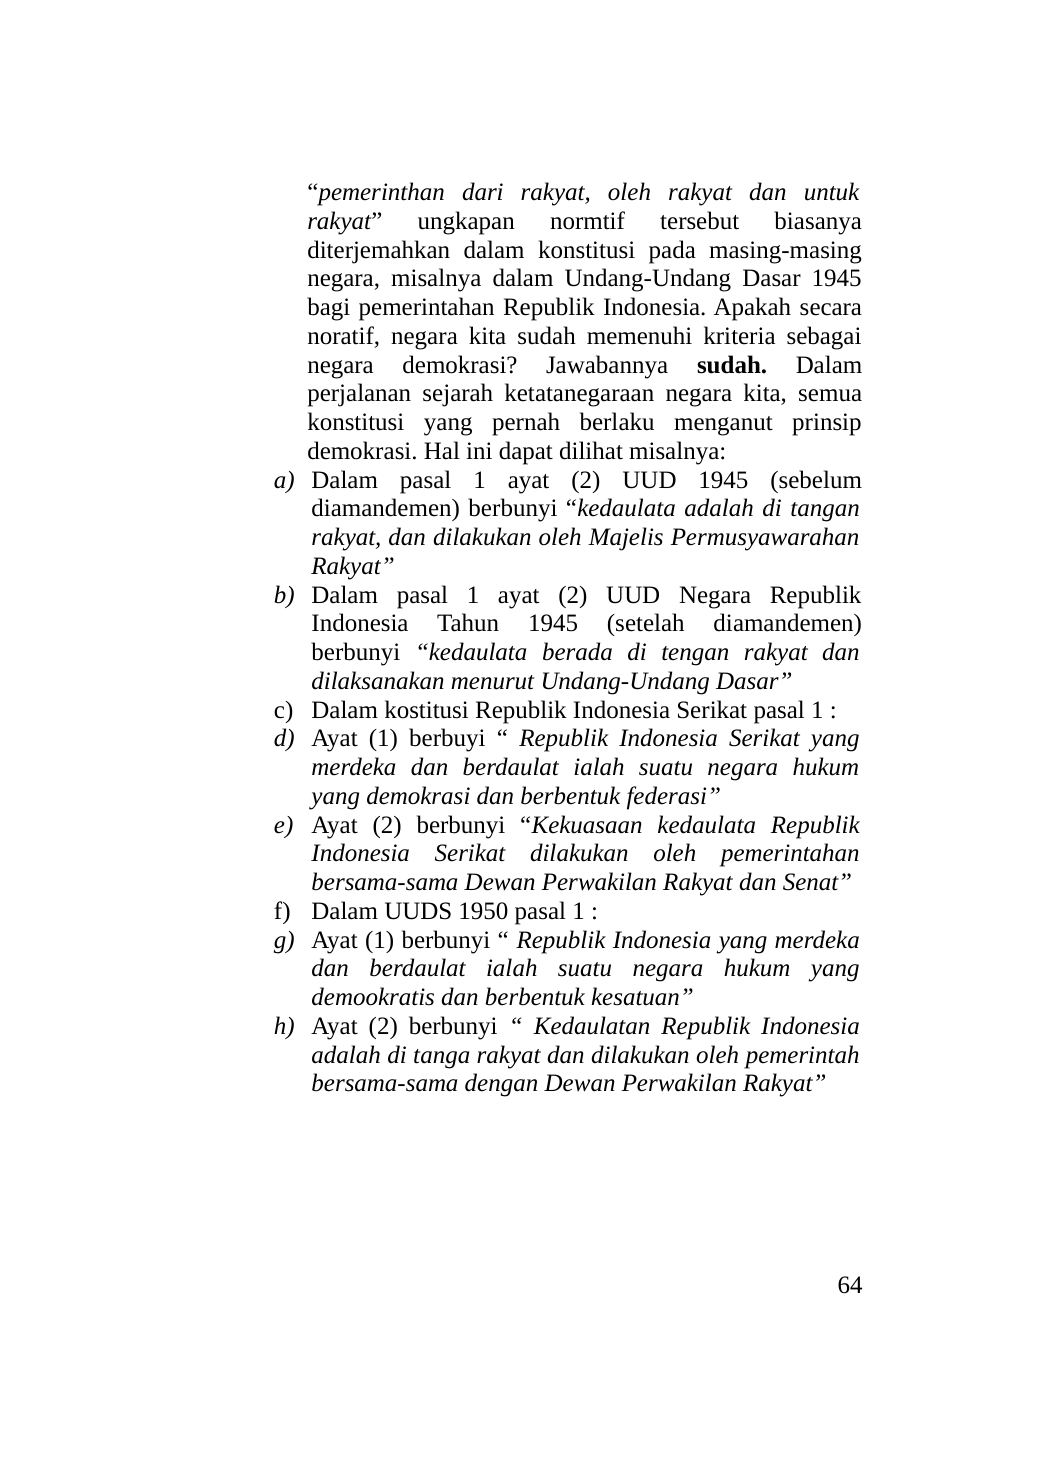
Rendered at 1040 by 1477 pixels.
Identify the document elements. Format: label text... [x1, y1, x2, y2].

list Dalam pasal 1 ayat (2) UUD 1945 (sebelum diamandemen) berbunyi “kedaulata adalah di tangan rakyat, dan dilakukan oleh Majelis Permusyawarahan Rakyat” [274, 465, 862, 580]
text “pemerinthan dari rakyat, oleh rakyat dan untuk rakyat” ungkapan normtif tersebut biasanya diterjemahkan dalam konstitusi pada masing-masing negara, misalnya dalam Undang-Undang Dasar 1945 bagi pemerintahan Republik Indonesia. Apakah secara noratif, negara kita sudah memenuhi kriteria sebagai negara demokrasi? Jawabannya sudah. Dalam perjalanan sejarah ketatanegaraan negara kita, semua konstitusi yang pernah berlaku menganut prinsip demokrasi. Hal ini dapat dilihat misalnya: [307, 177, 862, 465]
list Ayat (2) berbunyi “ Kedaulatan Republik Indonesia adalah di tanga rakyat dan dilakukan oleh pemerintah bersama-sama dengan Dewan Perwakilan Rakyat” [274, 1011, 862, 1097]
list Dalam pasal 1 ayat (2) UUD Negara Republik Indonesia Tahun 1945 (setelah diamandemen) berbunyi “kedaulata berada di tengan rakyat dan dilaksanakan menurut Undang-Undang Dasar” [274, 580, 862, 695]
list Ayat (2) berbunyi “Kekuasaan kedaulata Republik Indonesia Serikat dilakukan oleh pemerintahan bersama-sama Dewan Perwakilan Rakyat dan Senat” [274, 810, 862, 896]
list Dalam kostitusi Republik Indonesia Serikat pasal 1 : [274, 695, 862, 723]
list Ayat (1) berbuyi “ Republik Indonesia Serikat yang merdeka dan berdaulat ialah suatu negara hukum yang demokrasi dan berbentuk federasi” [274, 723, 862, 810]
list Ayat (1) berbunyi “ Republik Indonesia yang merdeka dan berdaulat ialah suatu negara hukum yang demookratis dan berbentuk kesatuan” [274, 925, 862, 1011]
list Dalam UUDS 1950 pasal 1 : [274, 896, 862, 925]
